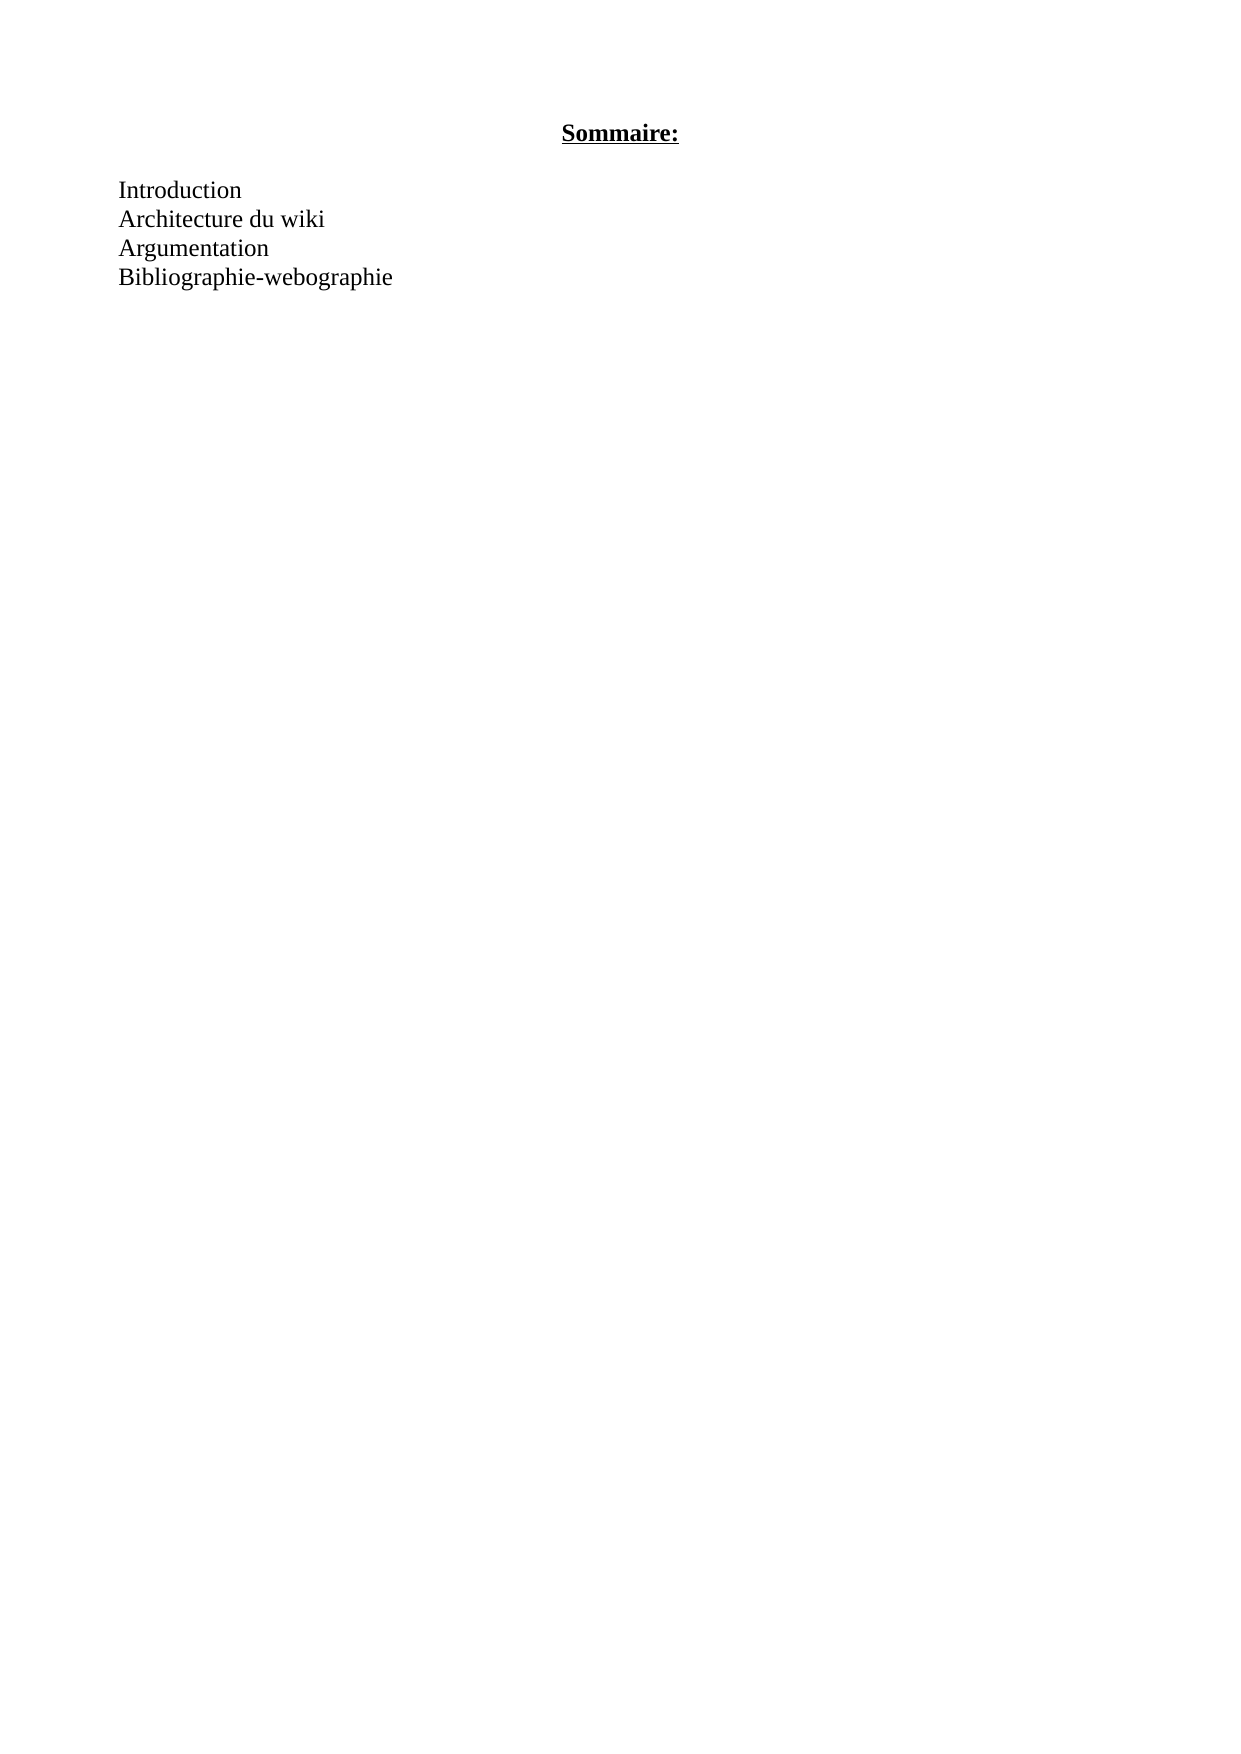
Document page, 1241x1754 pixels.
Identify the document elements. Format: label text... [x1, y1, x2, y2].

text Bibliographie-webographie [118, 262, 1122, 291]
text Sommaire: [118, 118, 1122, 147]
text Architecture du wiki [118, 204, 1122, 233]
text Argumentation [118, 233, 1122, 262]
text Introduction [118, 176, 1122, 204]
